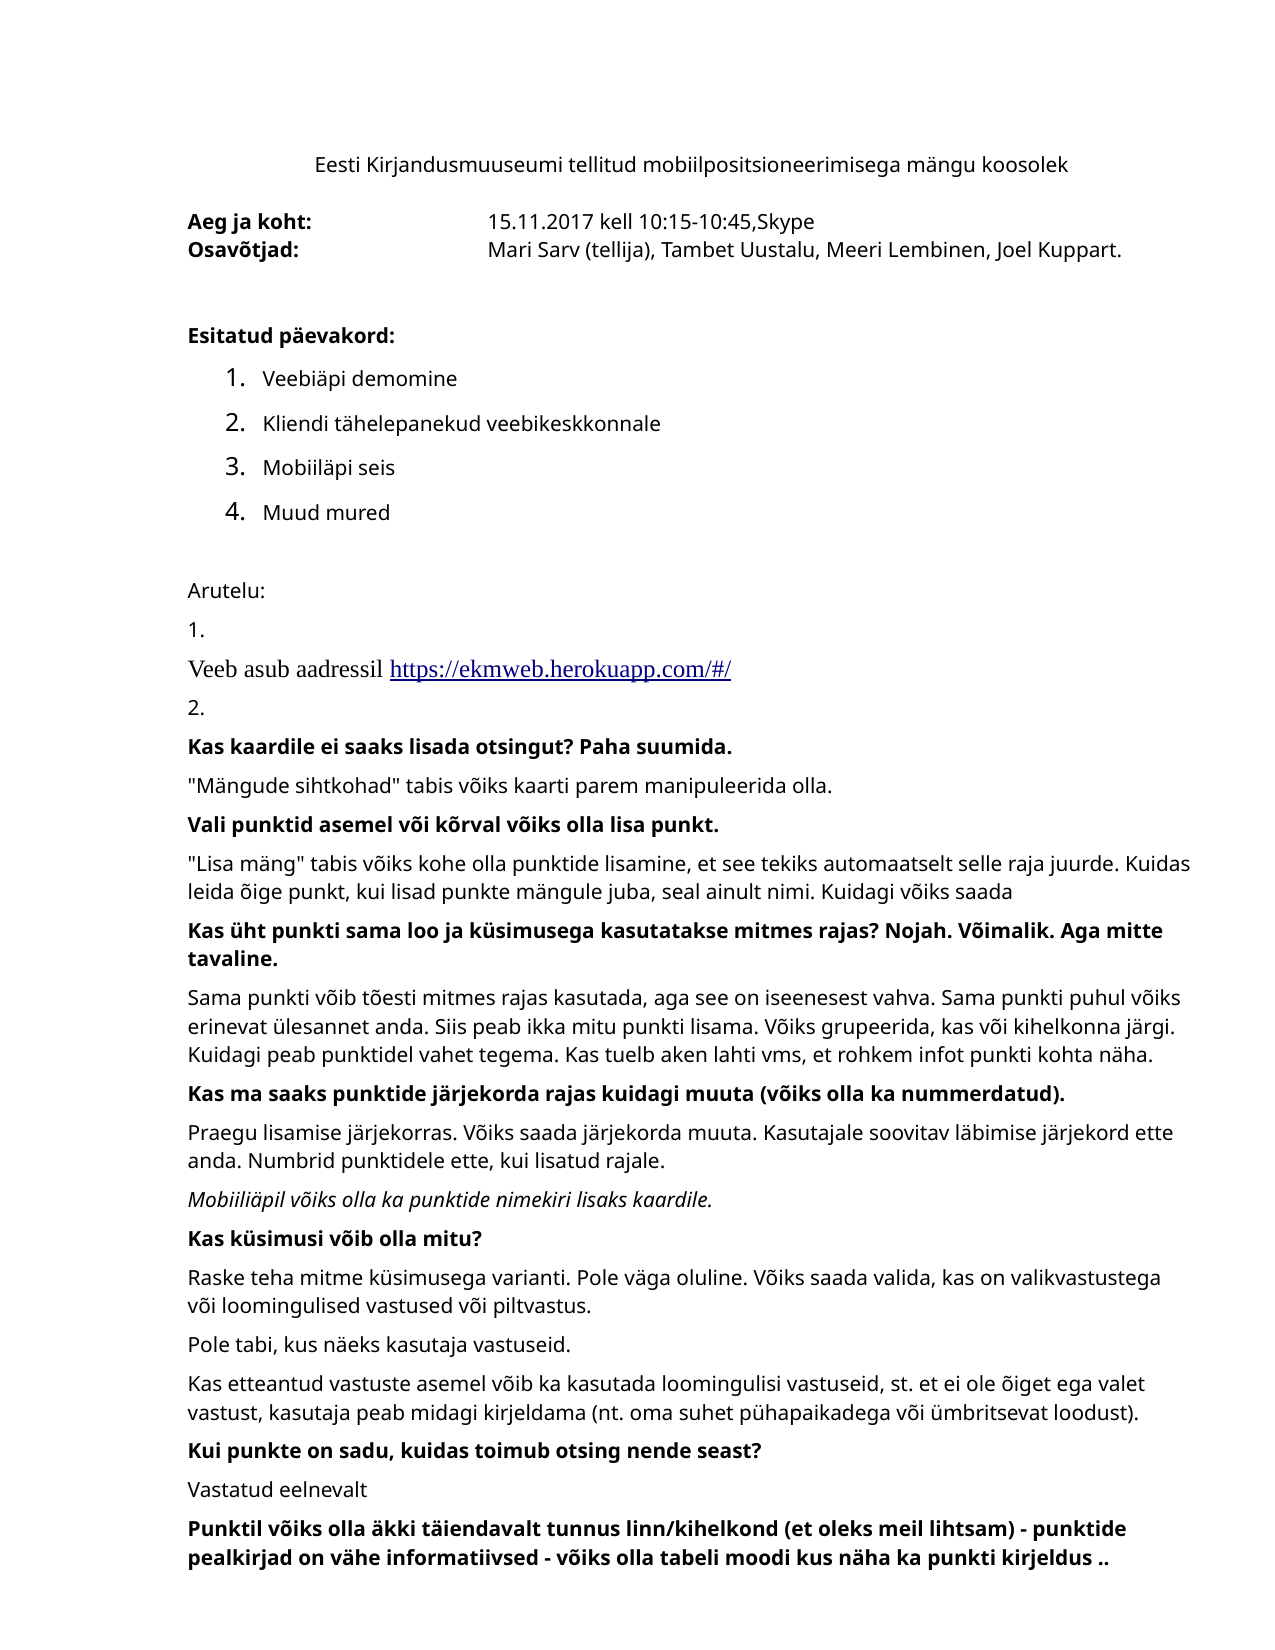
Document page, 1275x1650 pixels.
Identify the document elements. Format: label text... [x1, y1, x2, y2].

text Esitatud päevakord: [187, 321, 1196, 349]
text Pole tabi, kus näeks kasutaja vastuseid. [187, 1330, 1196, 1359]
list Kliendi tähelepanekud veebikeskkonnale [225, 404, 1196, 438]
text Osavõtjad: Mari Sarv (tellija), Tambet Uustalu, Meeri Lembinen, Joel Kuppart. [187, 235, 1196, 264]
text Raske teha mitme küsimusega varianti. Pole väga oluline. Võiks saada valida, kas on valikvastustega või loomingulised vastused või piltvastus. [187, 1263, 1196, 1320]
text Veeb asub aadressil https://ekmweb.herokuapp.com/#/ [187, 654, 1196, 683]
text Sama punkti võib tõesti mitmes rajas kasutada, aga see on iseenesest vahva. Sama punkti puhul võiks erinevat ülesannet anda. Siis peab ikka mitu punkti lisama. Võiks grupeerida, kas või kihelkonna järgi. Kuidagi peab punktidel vahet tegema. Kas tuelb aken lahti vms, et rohkem infot punkti kohta näha. [187, 983, 1196, 1069]
text Vali punktid asemel või kõrval võiks olla lisa punkt. [187, 810, 1196, 838]
text Kas ma saaks punktide järjekorda rajas kuidagi muuta (võiks olla ka nummerdatud). [187, 1079, 1196, 1108]
list Veebiäpi demomine [225, 360, 1196, 394]
text Kas etteantud vastuste asemel võib ka kasutada loomingulisi vastuseid, st. et ei ole õiget ega valet vastust, kasutaja peab midagi kirjeldama (nt. oma suhet pühapaikadega või ümbritsevat loodust). [187, 1369, 1196, 1426]
text Kas üht punkti sama loo ja küsimusega kasutatakse mitmes rajas? Nojah. Võimalik. Aga mitte tavaline. [187, 916, 1196, 973]
text "Mängude sihtkohad" tabis võiks kaarti parem manipuleerida olla. [187, 771, 1196, 799]
text Punktil võiks olla äkki täiendavalt tunnus linn/kihelkond (et oleks meil lihtsam) - punktide pealkirjad on vähe informatiivsed - võiks olla tabeli moodi kus näha ka punkti kirjeldus .. [187, 1514, 1196, 1571]
text 1. [187, 615, 1196, 644]
text "Lisa mäng" tabis võiks kohe olla punktide lisamine, et see tekiks automaatselt selle raja juurde. Kuidas leida õige punkt, kui lisad punkte mängule juba, seal ainult nimi. Kuidagi võiks saada [187, 849, 1196, 906]
text Mobiiliäpil võiks olla ka punktide nimekiri lisaks kaardile. [187, 1185, 1196, 1214]
text Praegu lisamise järjekorras. Võiks saada järjekorda muuta. Kasutajale soovitav läbimise järjekord ette anda. Numbrid punktidele ette, kui lisatud rajale. [187, 1118, 1196, 1175]
text Eesti Kirjandusmuuseumi tellitud mobiilpositsioneerimisega mängu koosolek [187, 150, 1196, 178]
text Aeg ja koht: 15.11.2017 kell 10:15-10:45,Skype [187, 207, 1196, 235]
text Vastatud eelnevalt [187, 1475, 1196, 1504]
text 2. [187, 693, 1196, 722]
list Muud mured [225, 493, 1196, 527]
text Kas küsimusi võib olla mitu? [187, 1224, 1196, 1253]
text Kui punkte on sadu, kuidas toimub otsing nende seast? [187, 1436, 1196, 1465]
list Mobiiläpi seis [225, 449, 1196, 483]
text Arutelu: [187, 577, 1196, 605]
text Kas kaardile ei saaks lisada otsingut? Paha suumida. [187, 732, 1196, 761]
